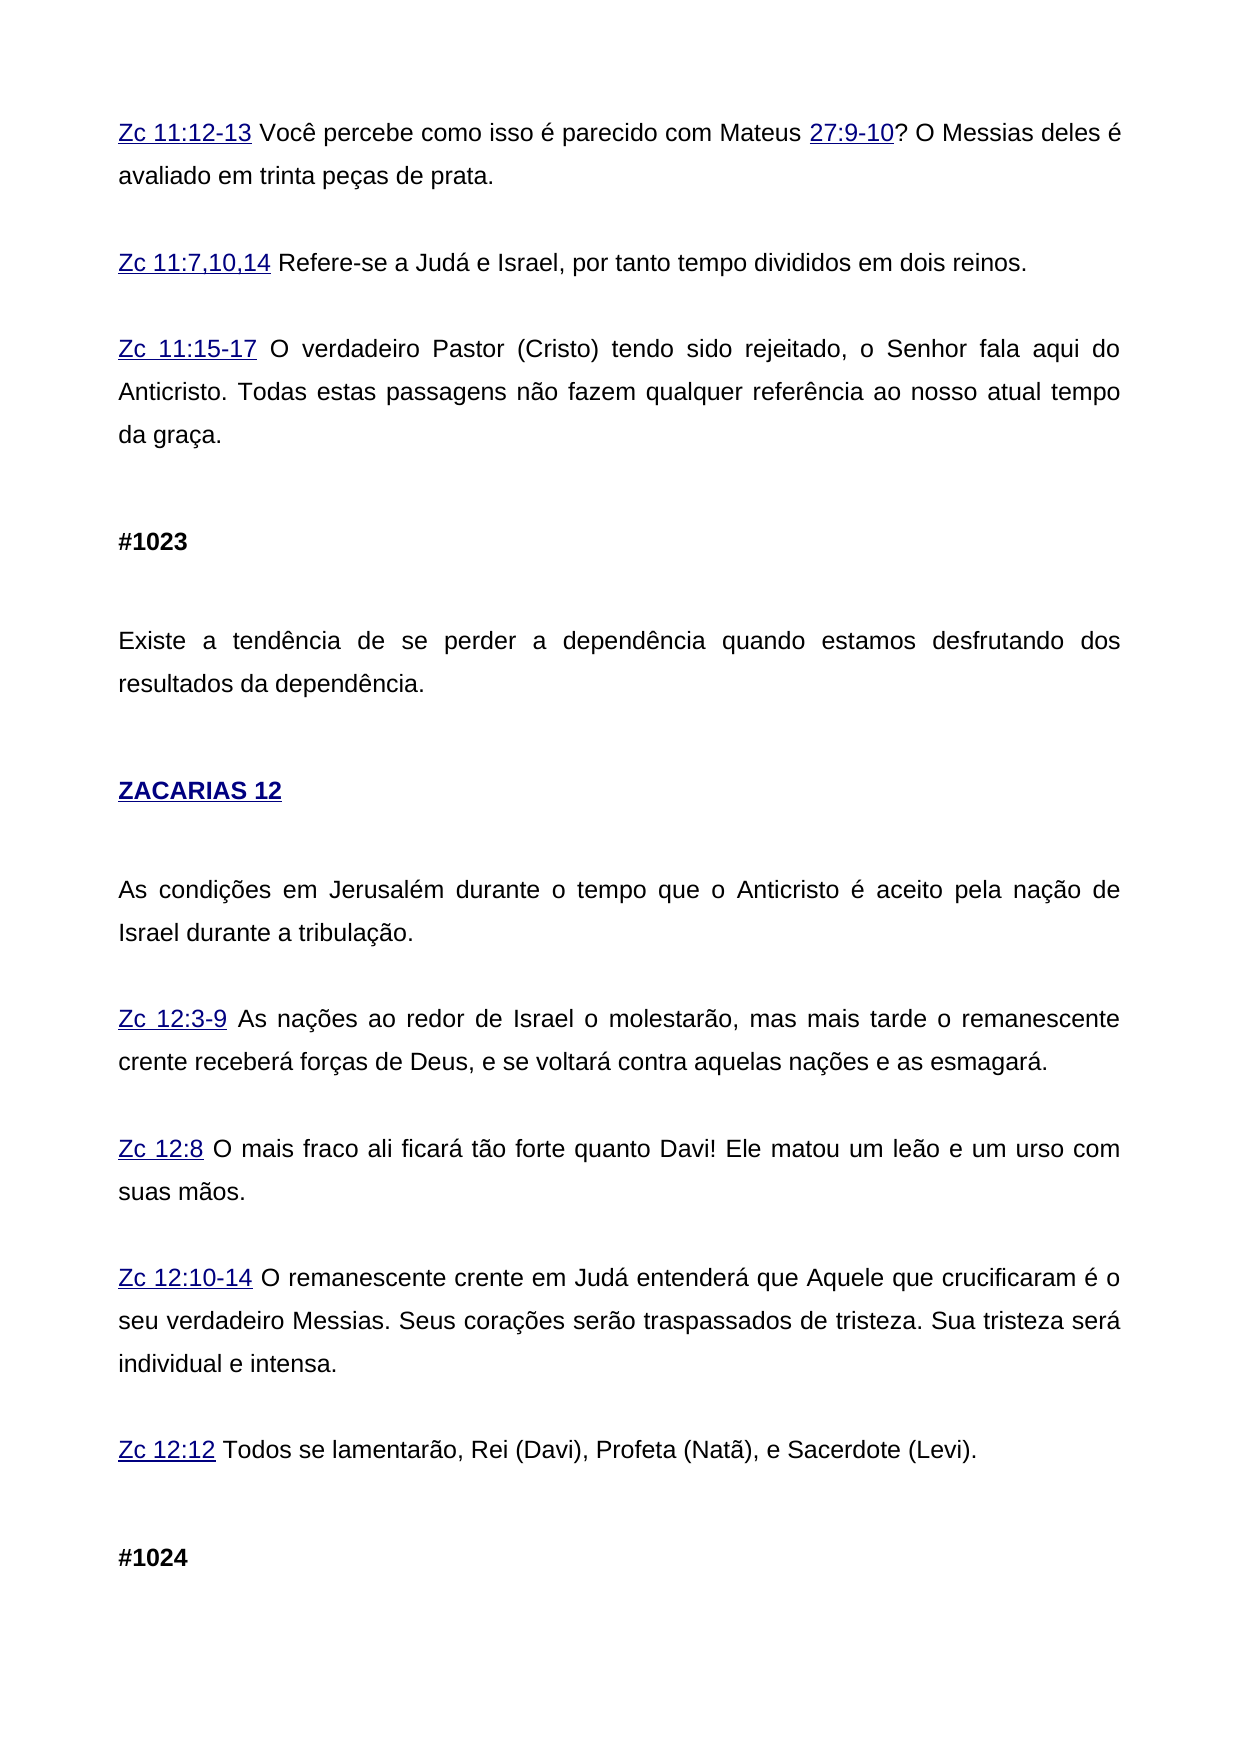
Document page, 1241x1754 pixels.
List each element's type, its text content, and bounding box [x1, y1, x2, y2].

subtitle #1024 [118, 1542, 1122, 1571]
text Zc 12:10-14 O remanescente crente em Judá entenderá que Aquele que crucificaram é o seu verdadeiro Messias. Seus corações serão traspassados de tristeza. Sua tristeza será individual e intensa. [118, 1263, 1122, 1378]
text Zc 11:12-13 Você percebe como isso é parecido com Mateus 27:9-10? O Messias deles é avaliado em trinta peças de prata. [118, 118, 1122, 190]
subtitle ZACARIAS 12 [118, 776, 1122, 805]
text Zc 12:8 O mais fraco ali ficará tão forte quanto Davi! Ele matou um leão e um urso com suas mãos. [118, 1133, 1122, 1205]
text Zc 12:12 Todos se lamentarão, Rei (Davi), Profeta (Natã), e Sacerdote (Levi). [118, 1435, 1122, 1464]
text Existe a tendência de se perder a dependência quando estamos desfrutando dos resultados da dependência. [118, 626, 1122, 698]
text Zc 12:3-9 As nações ao redor de Israel o molestarão, mas mais tarde o remanescente crente receberá forças de Deus, e se voltará contra aquelas nações e as esmagará. [118, 1004, 1122, 1076]
subtitle #1023 [118, 527, 1122, 556]
text Zc 11:7,10,14 Refere-se a Judá e Israel, por tanto tempo divididos em dois reinos. [118, 247, 1122, 276]
text As condições em Jerusalém durante o tempo que o Anticristo é aceito pela nação de Israel durante a tribulação. [118, 875, 1122, 947]
text Zc 11:15-17 O verdadeiro Pastor (Cristo) tendo sido rejeitado, o Senhor fala aqui do Anticristo. Todas estas passagens não fazem qualquer referência ao nosso atual tempo da graça. [118, 334, 1122, 449]
